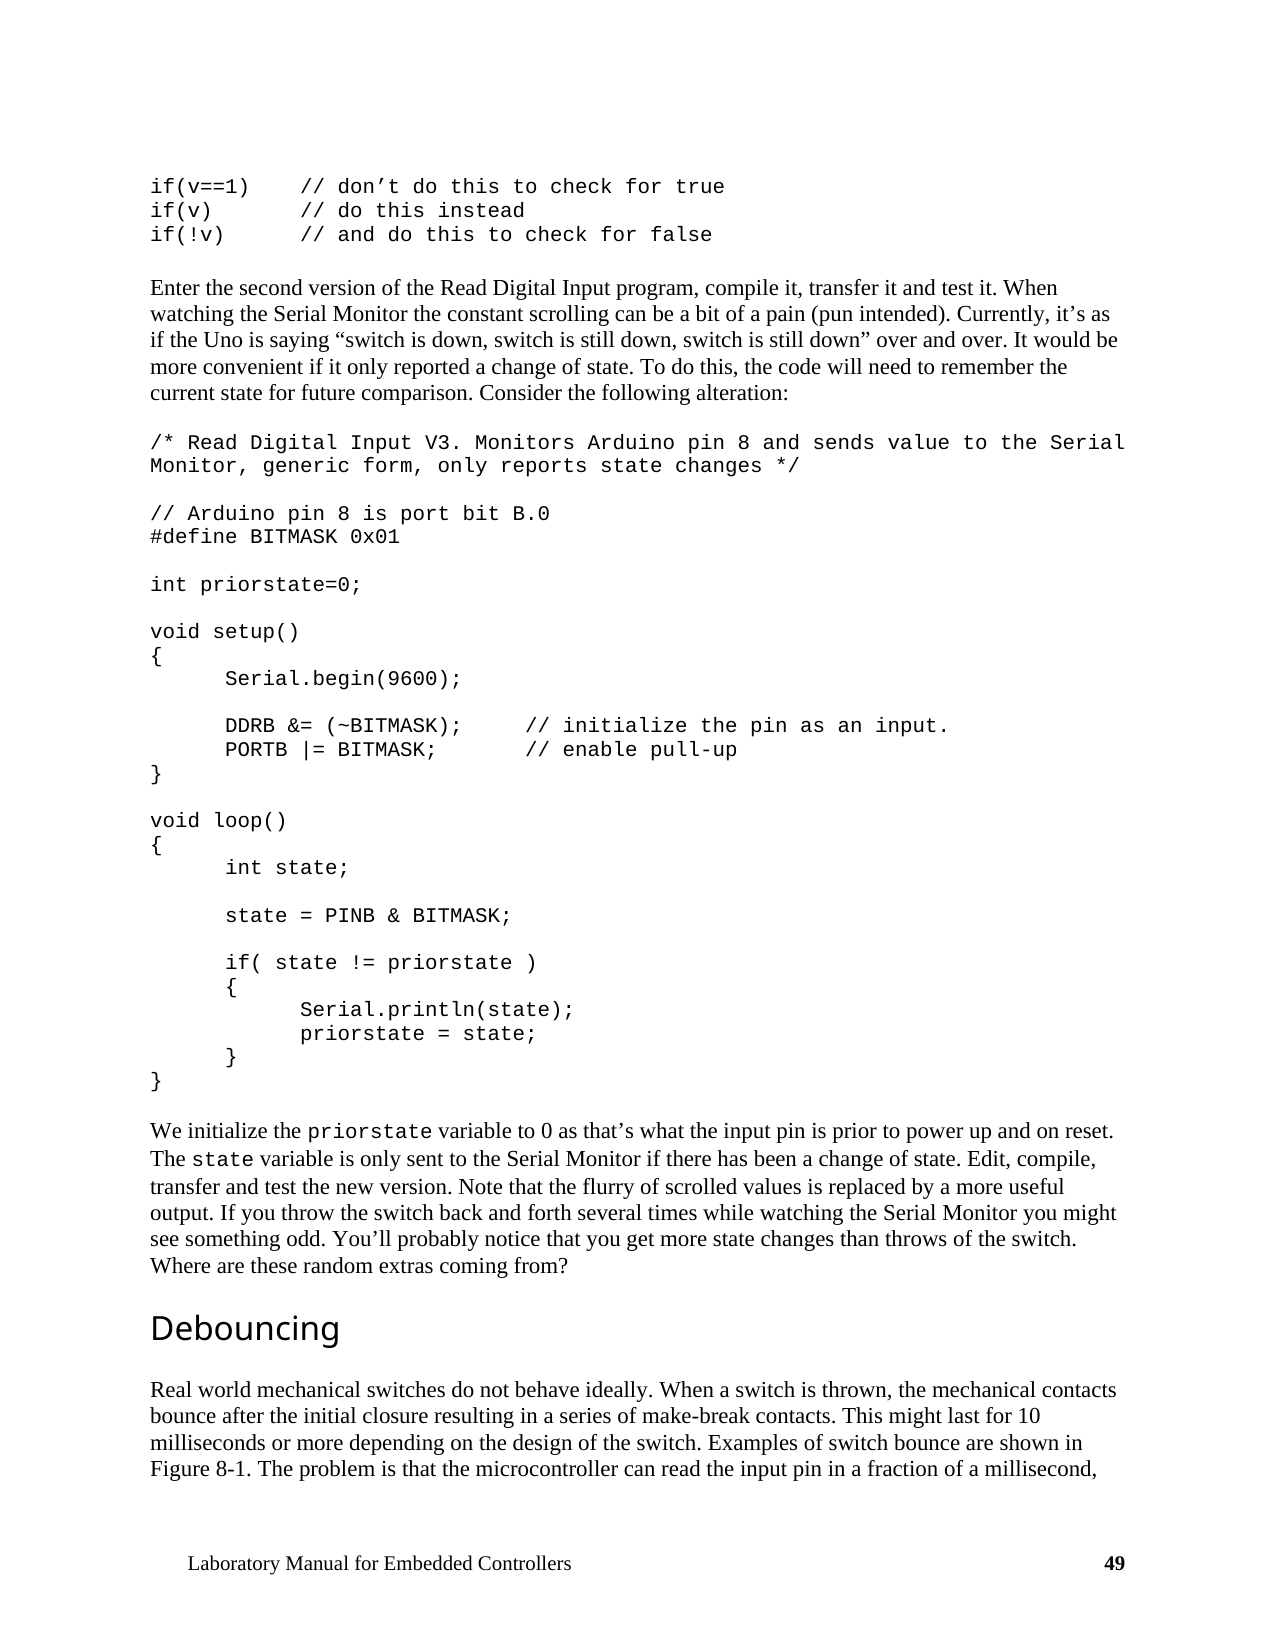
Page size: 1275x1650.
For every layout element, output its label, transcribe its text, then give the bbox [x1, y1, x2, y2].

text if(!v) // and do this to check for false [150, 224, 1125, 247]
text if( state != priorstate ) [150, 952, 1125, 976]
text } [150, 763, 1125, 786]
text } [150, 1047, 1125, 1070]
text Debouncing [150, 1304, 1125, 1350]
text state = PINB & BITMASK; [150, 905, 1125, 928]
text { [150, 976, 1125, 999]
text { [150, 834, 1125, 857]
text if(v==1) // don’t do this to check for true [150, 176, 1125, 200]
text priorstate = state; [150, 1023, 1125, 1047]
text PORTB |= BITMASK; // enable pull-up [150, 739, 1125, 763]
text } [150, 1070, 1125, 1094]
text Serial.println(state); [150, 999, 1125, 1023]
text Serial.begin(9600); [150, 668, 1125, 692]
text int state; [150, 857, 1125, 881]
text #define BITMASK 0x01 [150, 526, 1125, 550]
text void setup() [150, 621, 1125, 644]
text DDRB &= (~BITMASK); // initialize the pin as an input. [150, 716, 1125, 739]
text // Arduino pin 8 is port bit B.0 [150, 503, 1125, 526]
text Enter the second version of the Read Digital Input program, compile it, transfer it and test it. When watching the Serial Monitor the constant scrolling can be a bit of a pain (pun intended). Currently, it’s as if the Uno is saying “switch is down, switch is still down, switch is still down” over and over. It would be more convenient if it only reported a change of state. To do this, the code will need to remember the current state for future comparison. Consider the following alteration: [150, 274, 1125, 405]
text if(v) // do this instead [150, 200, 1125, 224]
text /* Read Digital Input V3. Monitors Arduino pin 8 and sends value to the Serial Monitor, generic form, only reports state changes */ [150, 432, 1125, 479]
text int priorstate=0; [150, 574, 1125, 597]
text { [150, 644, 1125, 668]
text void loop() [150, 810, 1125, 834]
text We initialize the priorstate variable to 0 as that’s what the input pin is prior to power up and on reset. The state variable is only sent to the Serial Monitor if there has been a change of state. Edit, compile, transfer and test the new version. Note that the flurry of scrolled values is replaced by a more useful output. If you throw the switch back and forth several times while watching the Serial Monitor you might see something odd. You’ll probably notice that you get more state changes than throws of the switch. Where are these random extras coming from? [150, 1117, 1125, 1278]
text Real world mechanical switches do not behave ideally. When a switch is thrown, the mechanical contacts bounce after the initial closure resulting in a series of make-break contacts. This might last for 10 milliseconds or more depending on the design of the switch. Examples of switch bounce are shown in Figure 8-1. The problem is that the microcontroller can read the input pin in a fraction of a millisecond, [150, 1376, 1125, 1482]
